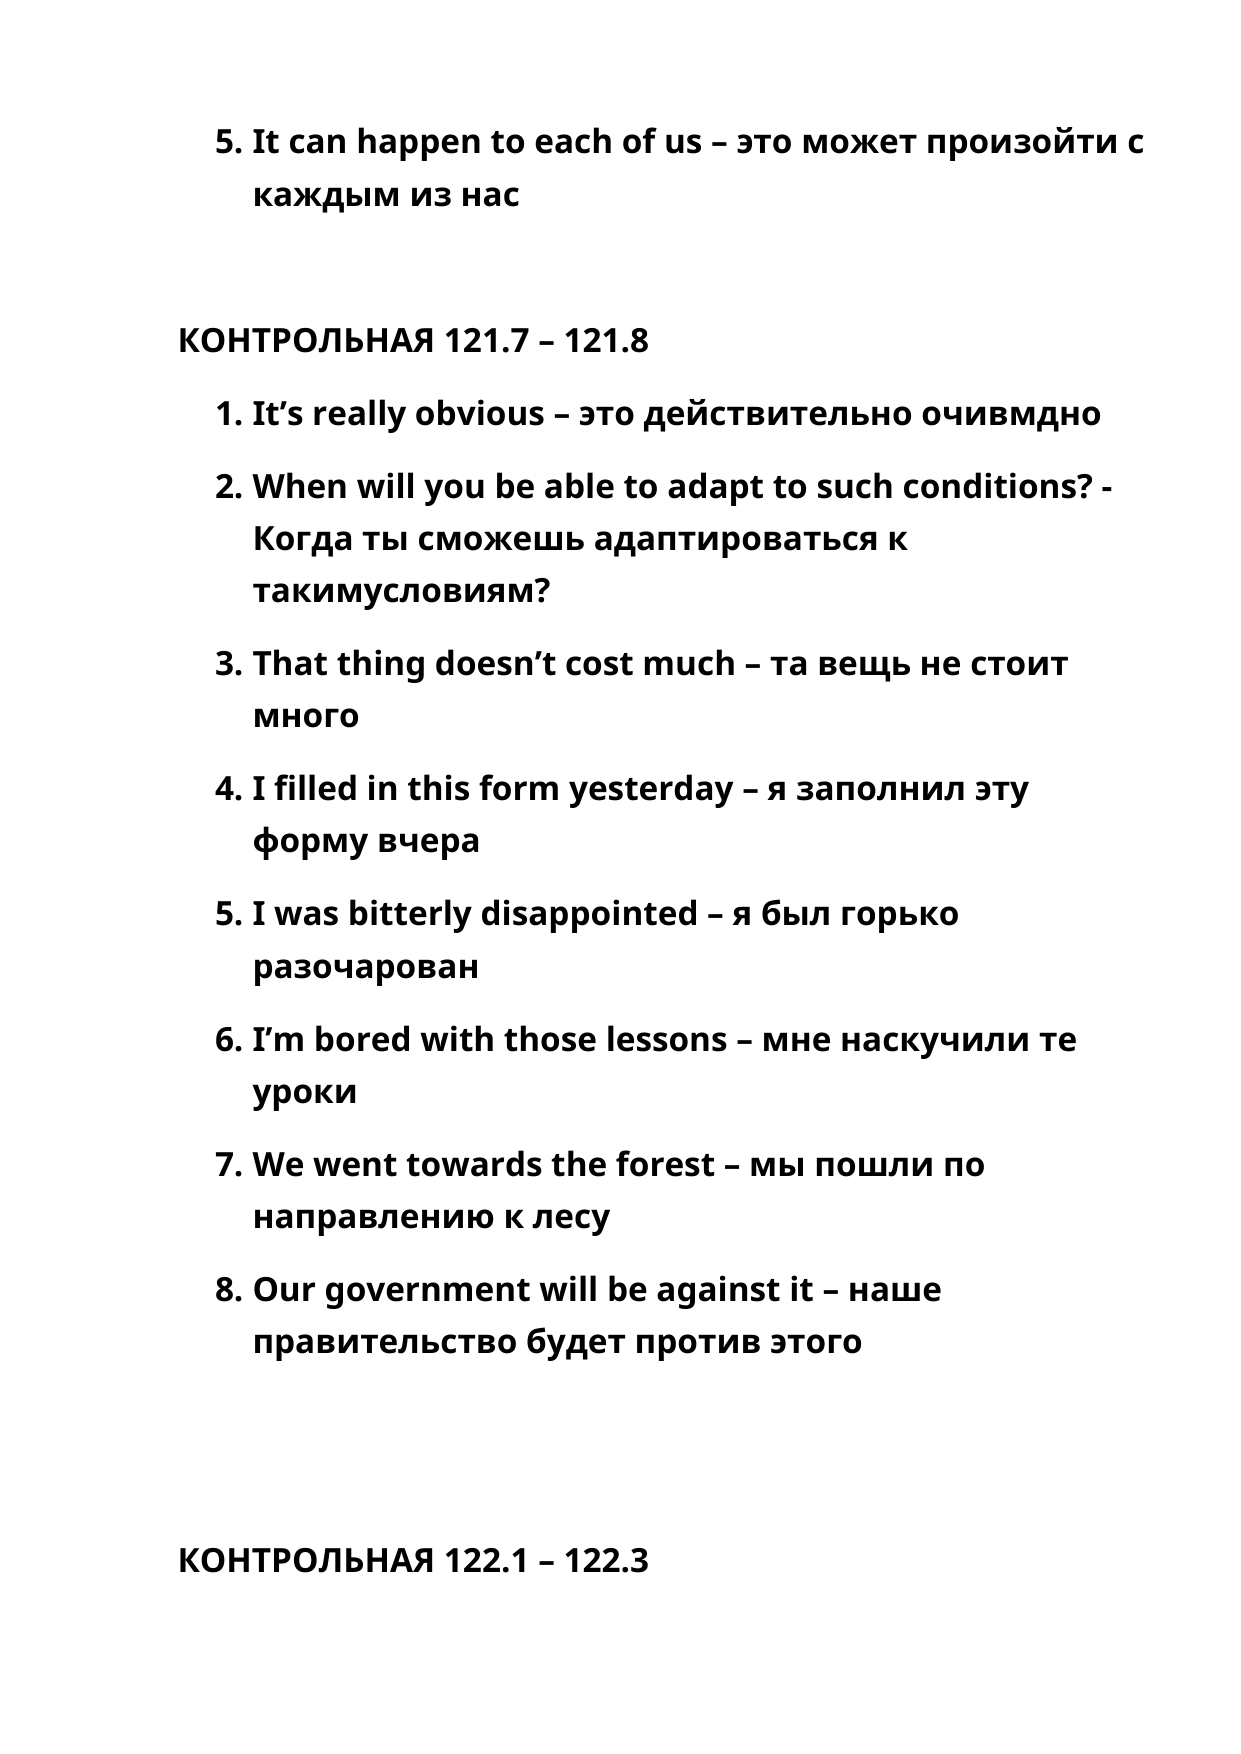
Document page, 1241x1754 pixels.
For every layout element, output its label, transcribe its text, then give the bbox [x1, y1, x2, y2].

list It can happen to each of us – это может произойти с каждым из нас [215, 118, 1152, 216]
list I was bitterly disappointed – я был горько разочарован [215, 890, 1152, 988]
text КОНТРОЛЬНАЯ 121.7 – 121.8 [177, 316, 1152, 362]
list We went towards the forest – мы пошли по направлению к лесу [215, 1141, 1152, 1238]
list I’m bored with those lessons – мне наскучили те уроки [215, 1015, 1152, 1113]
list When will you be able to adapt to such conditions? - Когда ты сможешь адаптироваться к такимусловиям? [215, 462, 1152, 612]
text КОНТРОЛЬНАЯ 122.1 – 122.3 [177, 1537, 1152, 1582]
list It’s really obvious – это действительно очивмдно [215, 389, 1152, 435]
list Our government will be against it – наше правительство будет против этого [215, 1266, 1152, 1363]
list I filled in this form yesterday – я заполнил эту форму вчера [215, 765, 1152, 863]
list That thing doesn’t cost much – та вещь не стоит много [215, 640, 1152, 737]
